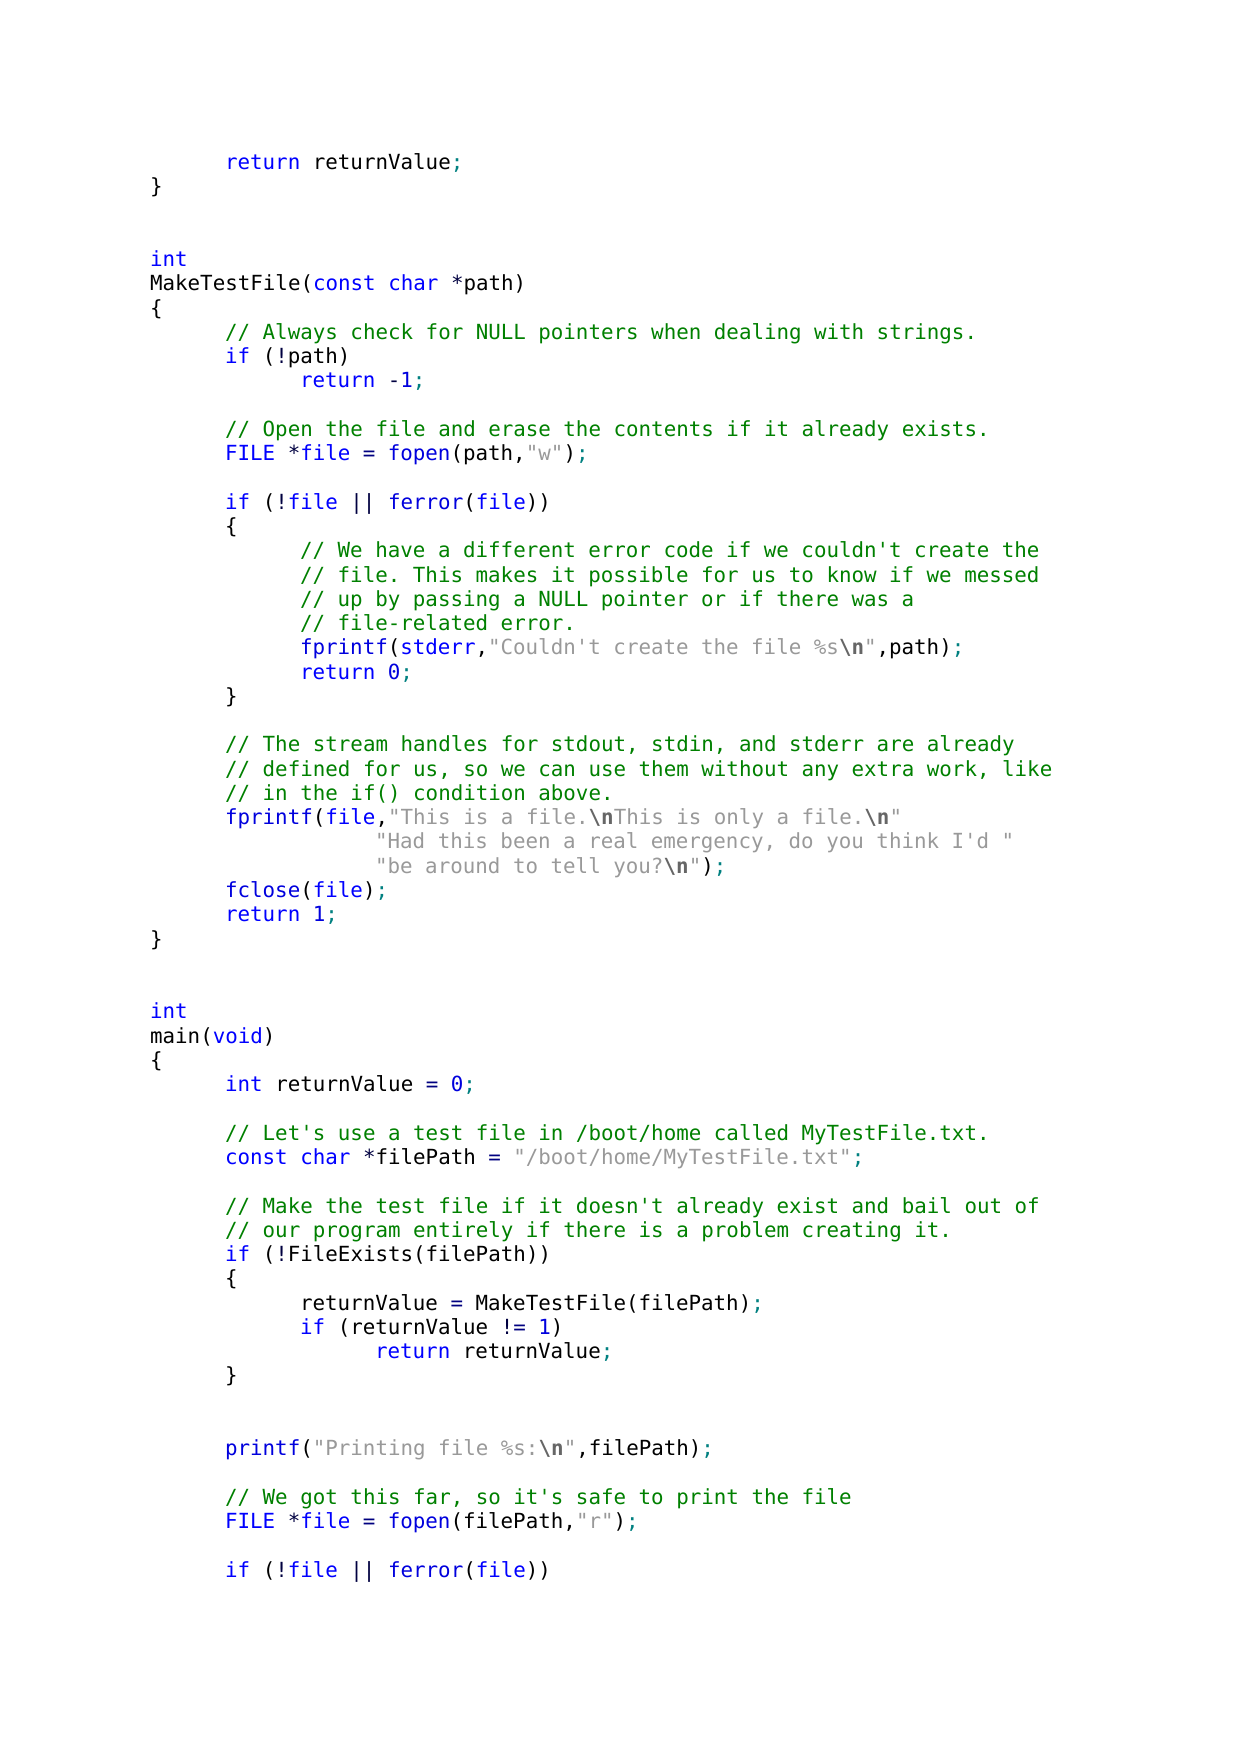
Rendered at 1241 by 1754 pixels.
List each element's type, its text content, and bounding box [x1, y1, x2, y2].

text // Let's use a test file in /boot/home called MyTestFile.txt. [150, 1121, 1090, 1145]
text int [150, 999, 1090, 1024]
text fclose(file); [150, 878, 1090, 902]
text return returnValue; [150, 150, 1090, 174]
text // our program entirely if there is a problem creating it. [150, 1218, 1090, 1242]
text // up by passing a NULL pointer or if there was a [150, 587, 1090, 611]
text // We got this far, so it's safe to print the file [150, 1485, 1090, 1509]
text int [150, 247, 1090, 271]
text main(void) [150, 1024, 1090, 1048]
text return 0; [150, 660, 1090, 684]
text returnValue = MakeTestFile(filePath); [150, 1291, 1090, 1315]
text // Always check for NULL pointers when dealing with strings. [150, 320, 1090, 344]
text // file-related error. [150, 611, 1090, 635]
text if (!path) [150, 344, 1090, 368]
text "be around to tell you?\n"); [150, 854, 1090, 878]
text MakeTestFile(const char *path) [150, 271, 1090, 296]
text return 1; [150, 902, 1090, 927]
text FILE *file = fopen(path,"w"); [150, 441, 1090, 466]
text // Open the file and erase the contents if it already exists. [150, 417, 1090, 441]
text printf("Printing file %s:\n",filePath); [150, 1436, 1090, 1461]
text // defined for us, so we can use them without any extra work, like [150, 757, 1090, 781]
text // Make the test file if it doesn't already exist and bail out of [150, 1194, 1090, 1218]
text } [150, 684, 1090, 708]
text } [150, 174, 1090, 198]
text FILE *file = fopen(filePath,"r"); [150, 1509, 1090, 1533]
text if (!file || ferror(file)) [150, 1558, 1090, 1582]
text fprintf(stderr,"Couldn't create the file %s\n",path); [150, 635, 1090, 660]
text return -1; [150, 368, 1090, 393]
text } [150, 1363, 1090, 1388]
text if (returnValue != 1) [150, 1315, 1090, 1339]
text const char *filePath = "/boot/home/MyTestFile.txt"; [150, 1145, 1090, 1169]
text // We have a different error code if we couldn't create the [150, 538, 1090, 563]
text if (!FileExists(filePath)) [150, 1242, 1090, 1266]
text return returnValue; [150, 1339, 1090, 1363]
text // The stream handles for stdout, stdin, and stderr are already [150, 732, 1090, 757]
text { [150, 296, 1090, 320]
text // in the if() condition above. [150, 781, 1090, 805]
text if (!file || ferror(file)) [150, 490, 1090, 514]
text "Had this been a real emergency, do you think I'd " [150, 829, 1090, 854]
text int returnValue = 0; [150, 1072, 1090, 1097]
text { [150, 1048, 1090, 1072]
text { [150, 514, 1090, 538]
text } [150, 927, 1090, 951]
text // file. This makes it possible for us to know if we messed [150, 563, 1090, 587]
text { [150, 1266, 1090, 1291]
text fprintf(file,"This is a file.\nThis is only a file.\n" [150, 805, 1090, 829]
